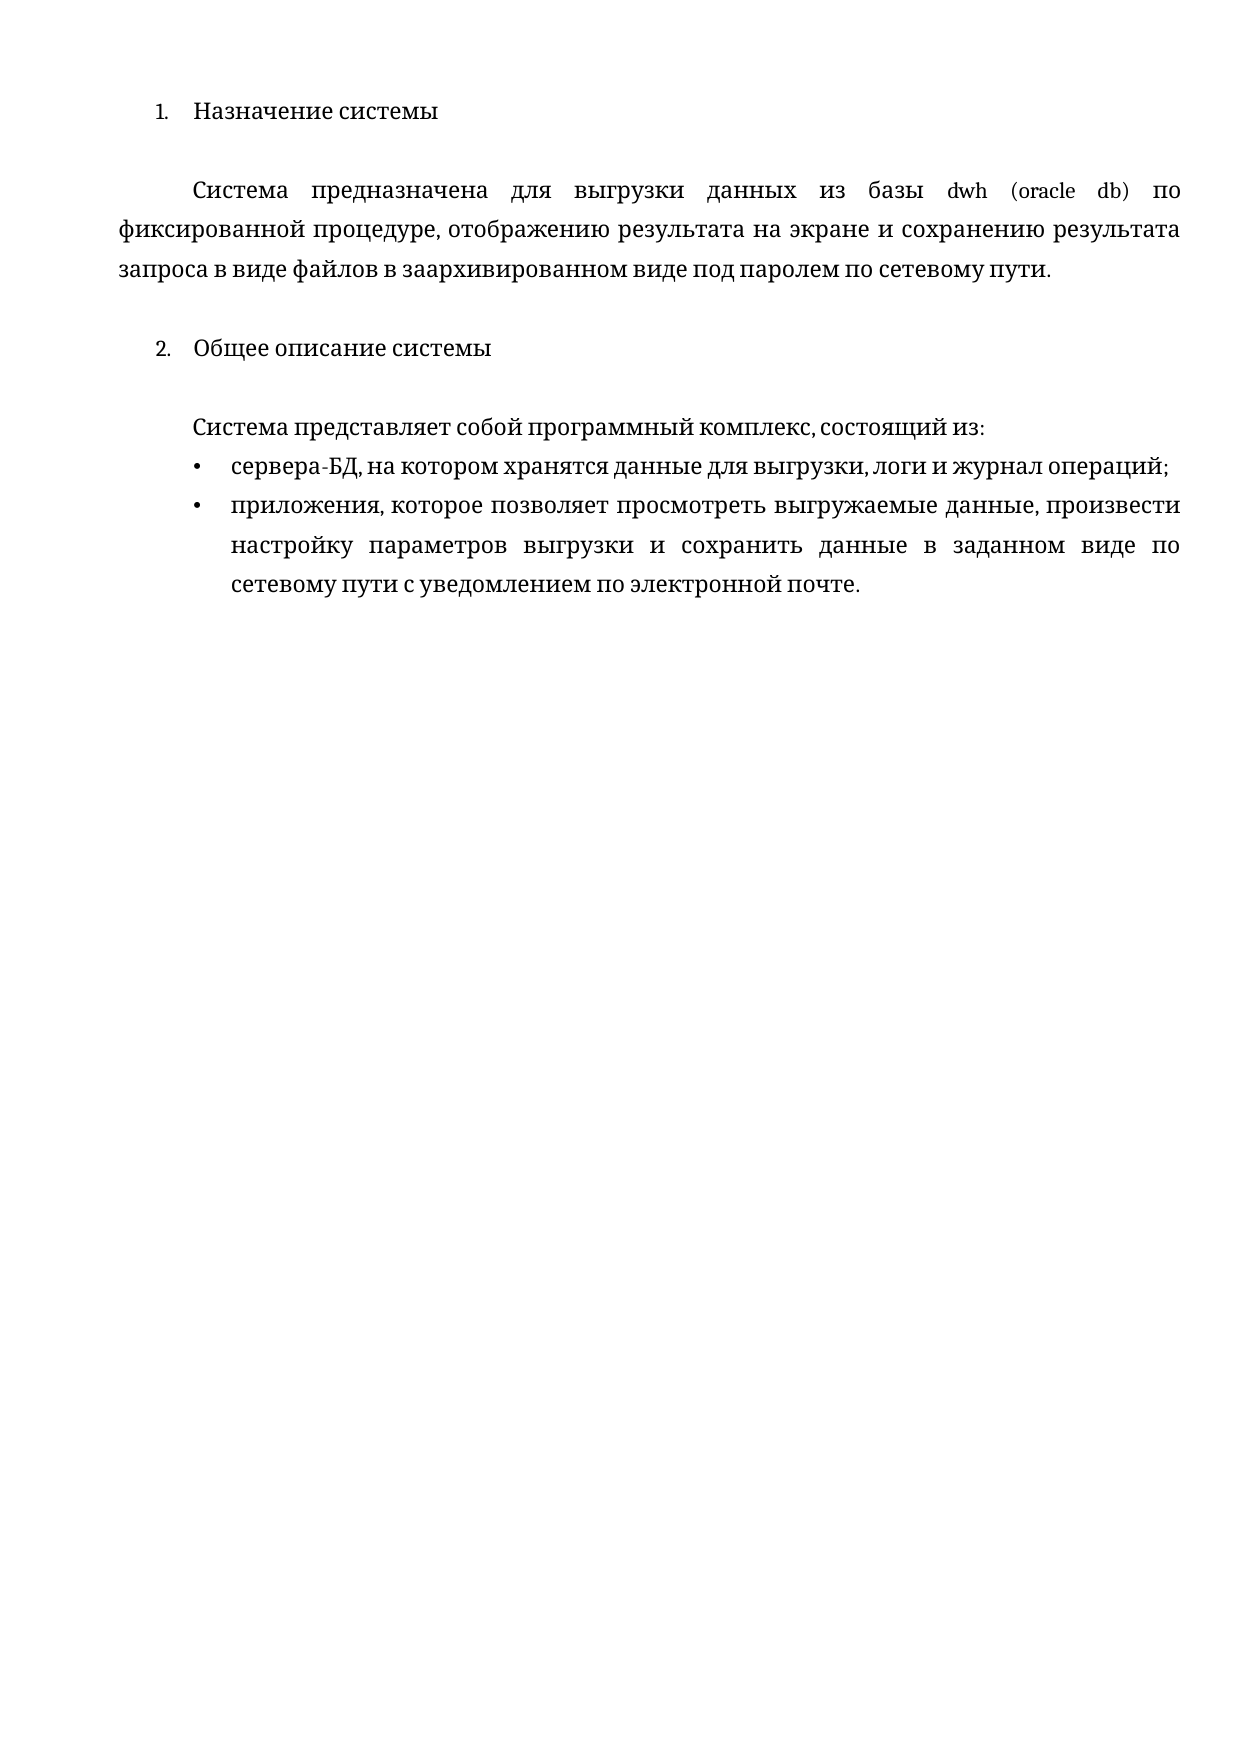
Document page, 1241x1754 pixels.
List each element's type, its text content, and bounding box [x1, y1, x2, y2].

list приложения, которое позволяет просмотреть выгружаемые данные, произвести настройку параметров выгрузки и сохранить данные в заданном виде по сетевому пути с уведомлением по электронной почте. [193, 493, 1181, 599]
text Система представляет собой программный комплекс, состоящий из: [118, 414, 1181, 441]
list сервера-БД, на котором хранятся данные для выгрузки, логи и журнал операций; [193, 454, 1181, 480]
text Система предназначена для выгрузки данных из базы dwh (oracle db) по фиксированной процедуре, отображению результата на экране и сохранению результата запроса в виде файлов в заархивированном виде под паролем по сетевому пути. [118, 177, 1181, 283]
list Назначение системы [156, 98, 1181, 125]
list Общее описание системы [156, 335, 1181, 362]
